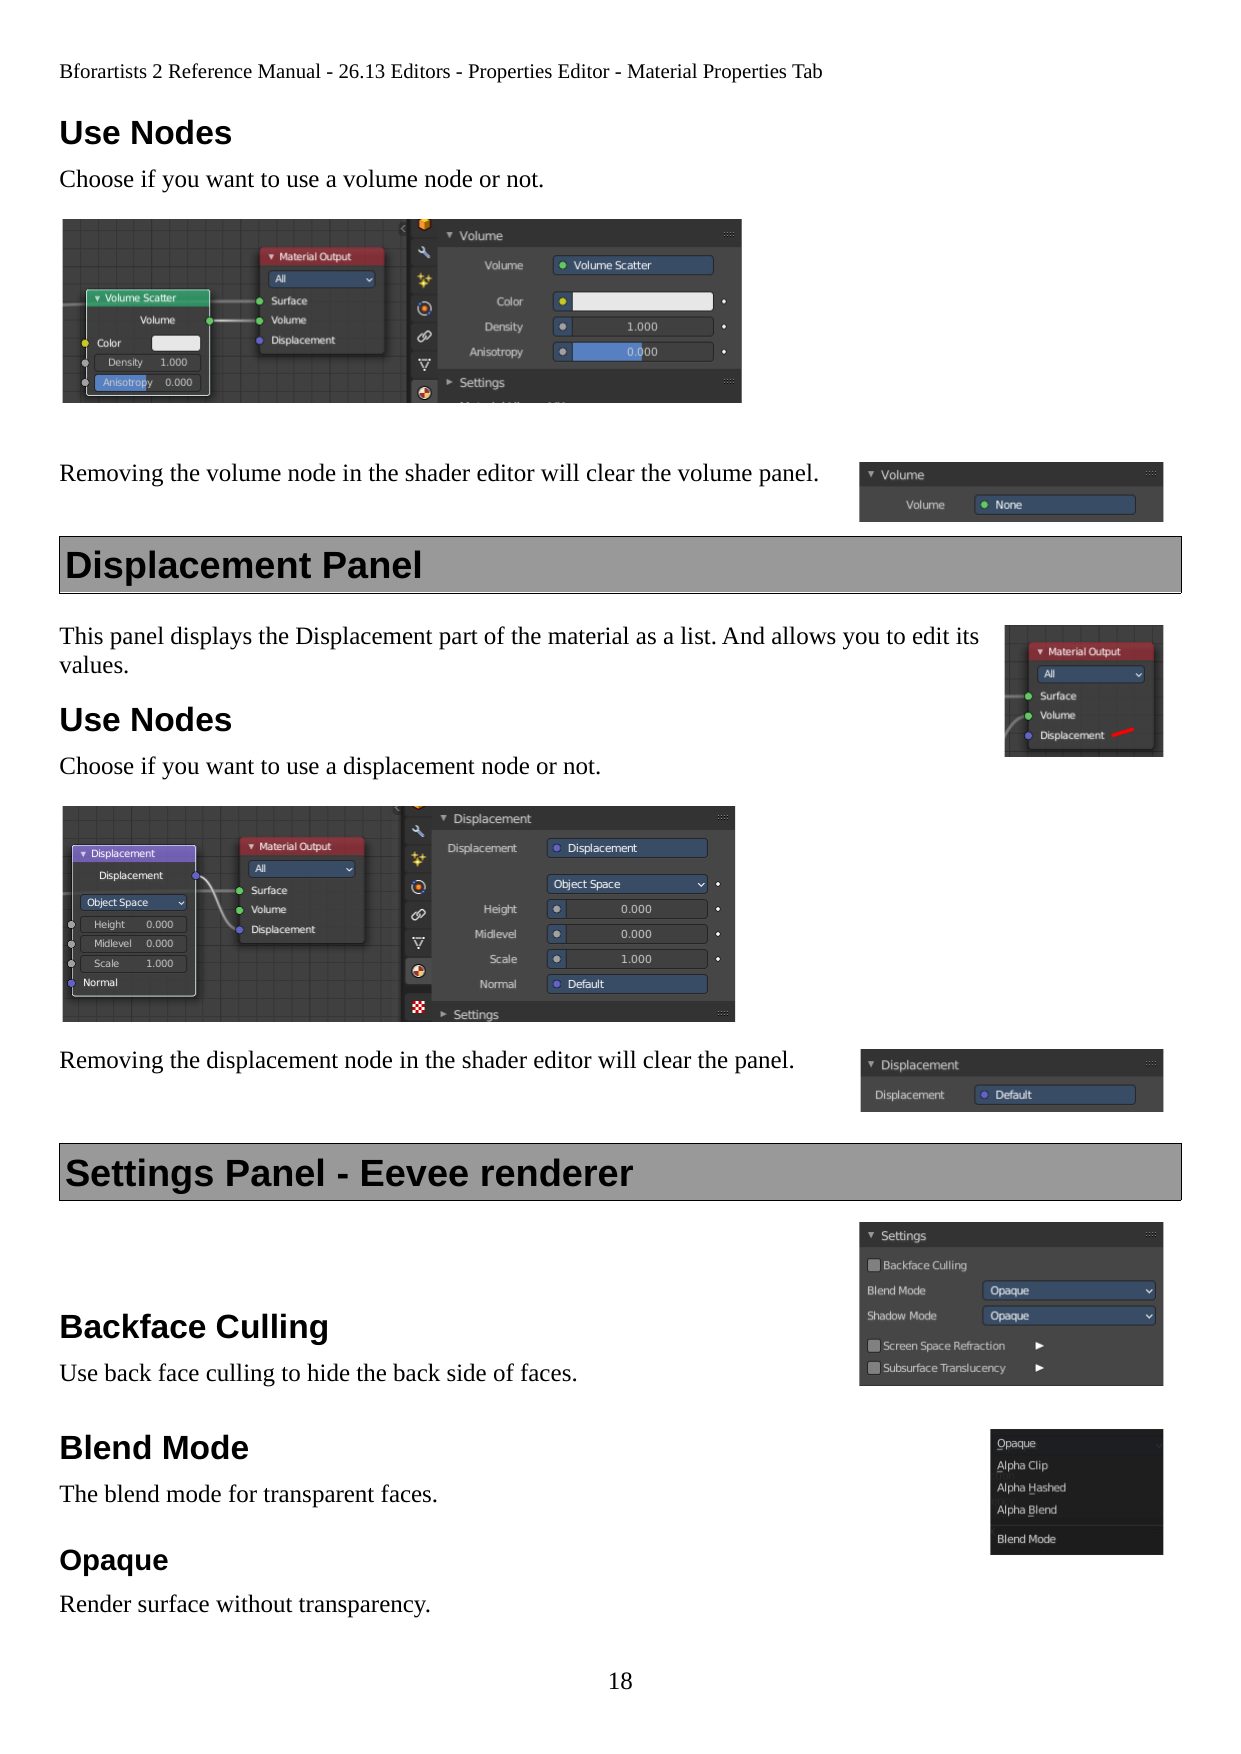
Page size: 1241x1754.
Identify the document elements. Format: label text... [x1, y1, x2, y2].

picture [1004, 625, 1164, 757]
table_header Displacement Panel [60, 537, 1181, 592]
text Choose if you want to use a volume node or not. [59, 164, 1181, 192]
subtitle Opaque [59, 1543, 1181, 1576]
text Use back face culling to hide the back side of faces. [59, 1358, 1181, 1387]
text Render surface without transparency. [59, 1589, 1181, 1618]
text Removing the displacement node in the shader editor will clear the panel. [59, 1045, 1181, 1074]
picture [859, 1222, 1164, 1386]
picture [62, 219, 742, 403]
subtitle Blend Mode [59, 1428, 1181, 1467]
text Removing the volume node in the shader editor will clear the volume panel. [59, 458, 1181, 487]
subtitle [1164, 1307, 1181, 1346]
picture [990, 1429, 1164, 1555]
picture [859, 462, 1164, 522]
picture [860, 1049, 1164, 1112]
picture [62, 806, 736, 1022]
text Choose if you want to use a displacement node or not. [59, 751, 1181, 779]
subtitle Use Nodes [59, 113, 1181, 151]
subtitle [1164, 699, 1181, 738]
table_header Settings Panel - Eevee renderer [60, 1144, 1181, 1200]
subtitle Backface Culling [59, 1307, 859, 1346]
text This panel displays the Displacement part of the material as a list. And allows you to edit its values. [59, 621, 1181, 679]
subtitle Use Nodes [59, 699, 1004, 738]
text The blend mode for transparent faces. [59, 1479, 990, 1508]
